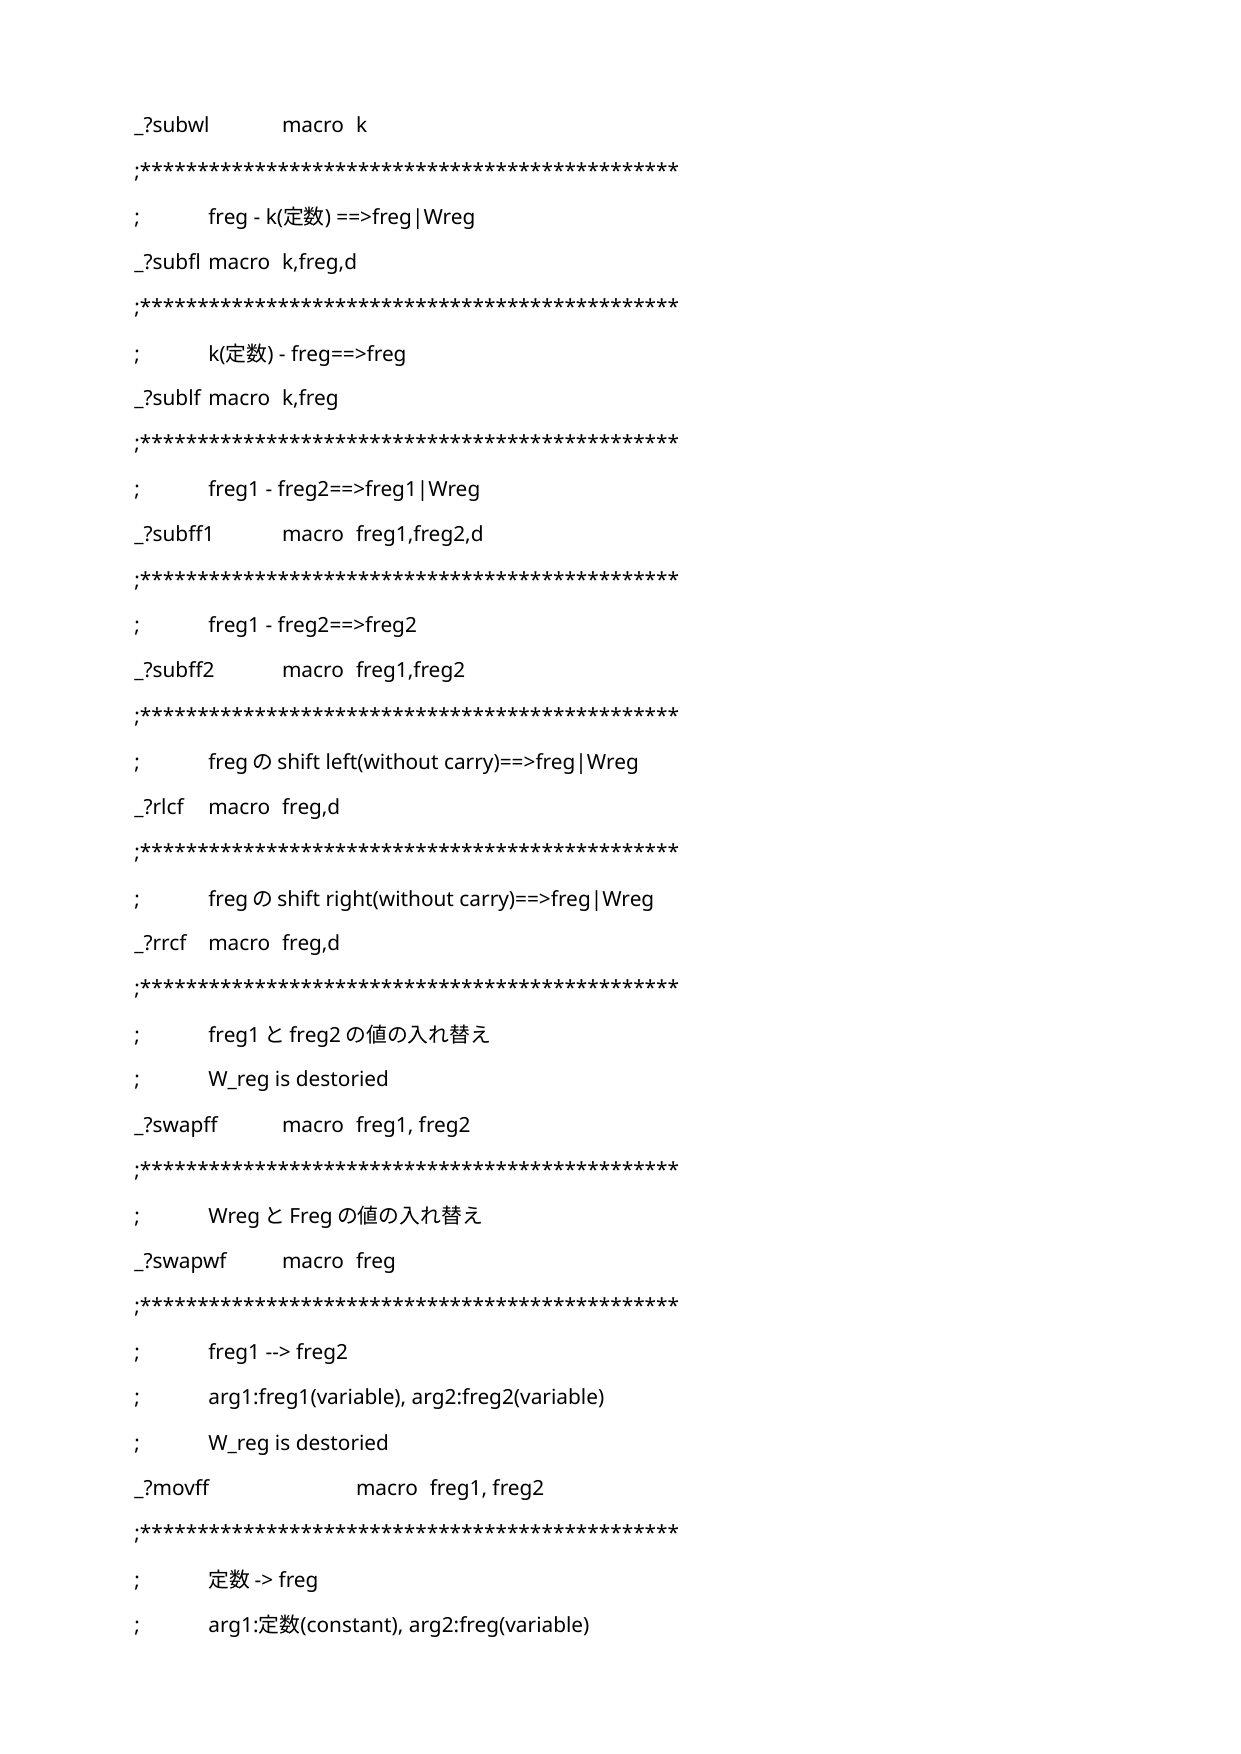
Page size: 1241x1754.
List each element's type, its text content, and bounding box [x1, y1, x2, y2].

text ; fregのshift right(without carry)==>freg|Wreg [134, 873, 1126, 919]
text ; W_reg is destoried [134, 1418, 1126, 1464]
text _?subfl macro k,freg,d [134, 237, 1126, 283]
text ;*********************************************** [134, 1146, 1126, 1191]
text ;*********************************************** [134, 147, 1126, 192]
text _?swapff macro freg1, freg2 [134, 1100, 1126, 1146]
text ;*********************************************** [134, 692, 1126, 737]
text ; WregとFregの値の入れ替え [134, 1191, 1126, 1237]
text _?subff2 macro freg1,freg2 [134, 646, 1126, 692]
text ; freg1 --> freg2 [134, 1327, 1126, 1373]
text _?movff macro freg1, freg2 [134, 1464, 1126, 1509]
text ;*********************************************** [134, 1282, 1126, 1327]
text _?rlcf macro freg,d [134, 782, 1126, 828]
text ;*********************************************** [134, 283, 1126, 328]
text ; W_reg is destoried [134, 1055, 1126, 1100]
text ;*********************************************** [134, 964, 1126, 1009]
text ; freg1 - freg2==>freg1|Wreg [134, 464, 1126, 510]
text ; k(定数) - freg==>freg [134, 328, 1126, 374]
text ; freg1とfreg2の値の入れ替え [134, 1009, 1126, 1055]
text ;*********************************************** [134, 419, 1126, 464]
text ;*********************************************** [134, 1509, 1126, 1554]
text ; freg - k(定数) ==>freg|Wreg [134, 192, 1126, 237]
text ; fregのshift left(without carry)==>freg|Wreg [134, 737, 1126, 782]
text _?rrcf macro freg,d [134, 919, 1126, 964]
text ; arg1:定数(constant), arg2:freg(variable) [134, 1600, 1126, 1645]
text _?swapwf macro freg [134, 1237, 1126, 1282]
text ;*********************************************** [134, 555, 1126, 601]
text ;*********************************************** [134, 828, 1126, 873]
text ; arg1:freg1(variable), arg2:freg2(variable) [134, 1373, 1126, 1418]
text _?sublf macro k,freg [134, 374, 1126, 419]
text _?subff1 macro freg1,freg2,d [134, 510, 1126, 555]
text ; 定数 -> freg [134, 1554, 1126, 1600]
text ; freg1 - freg2==>freg2 [134, 601, 1126, 646]
text _?subwl macro k [134, 101, 1126, 147]
